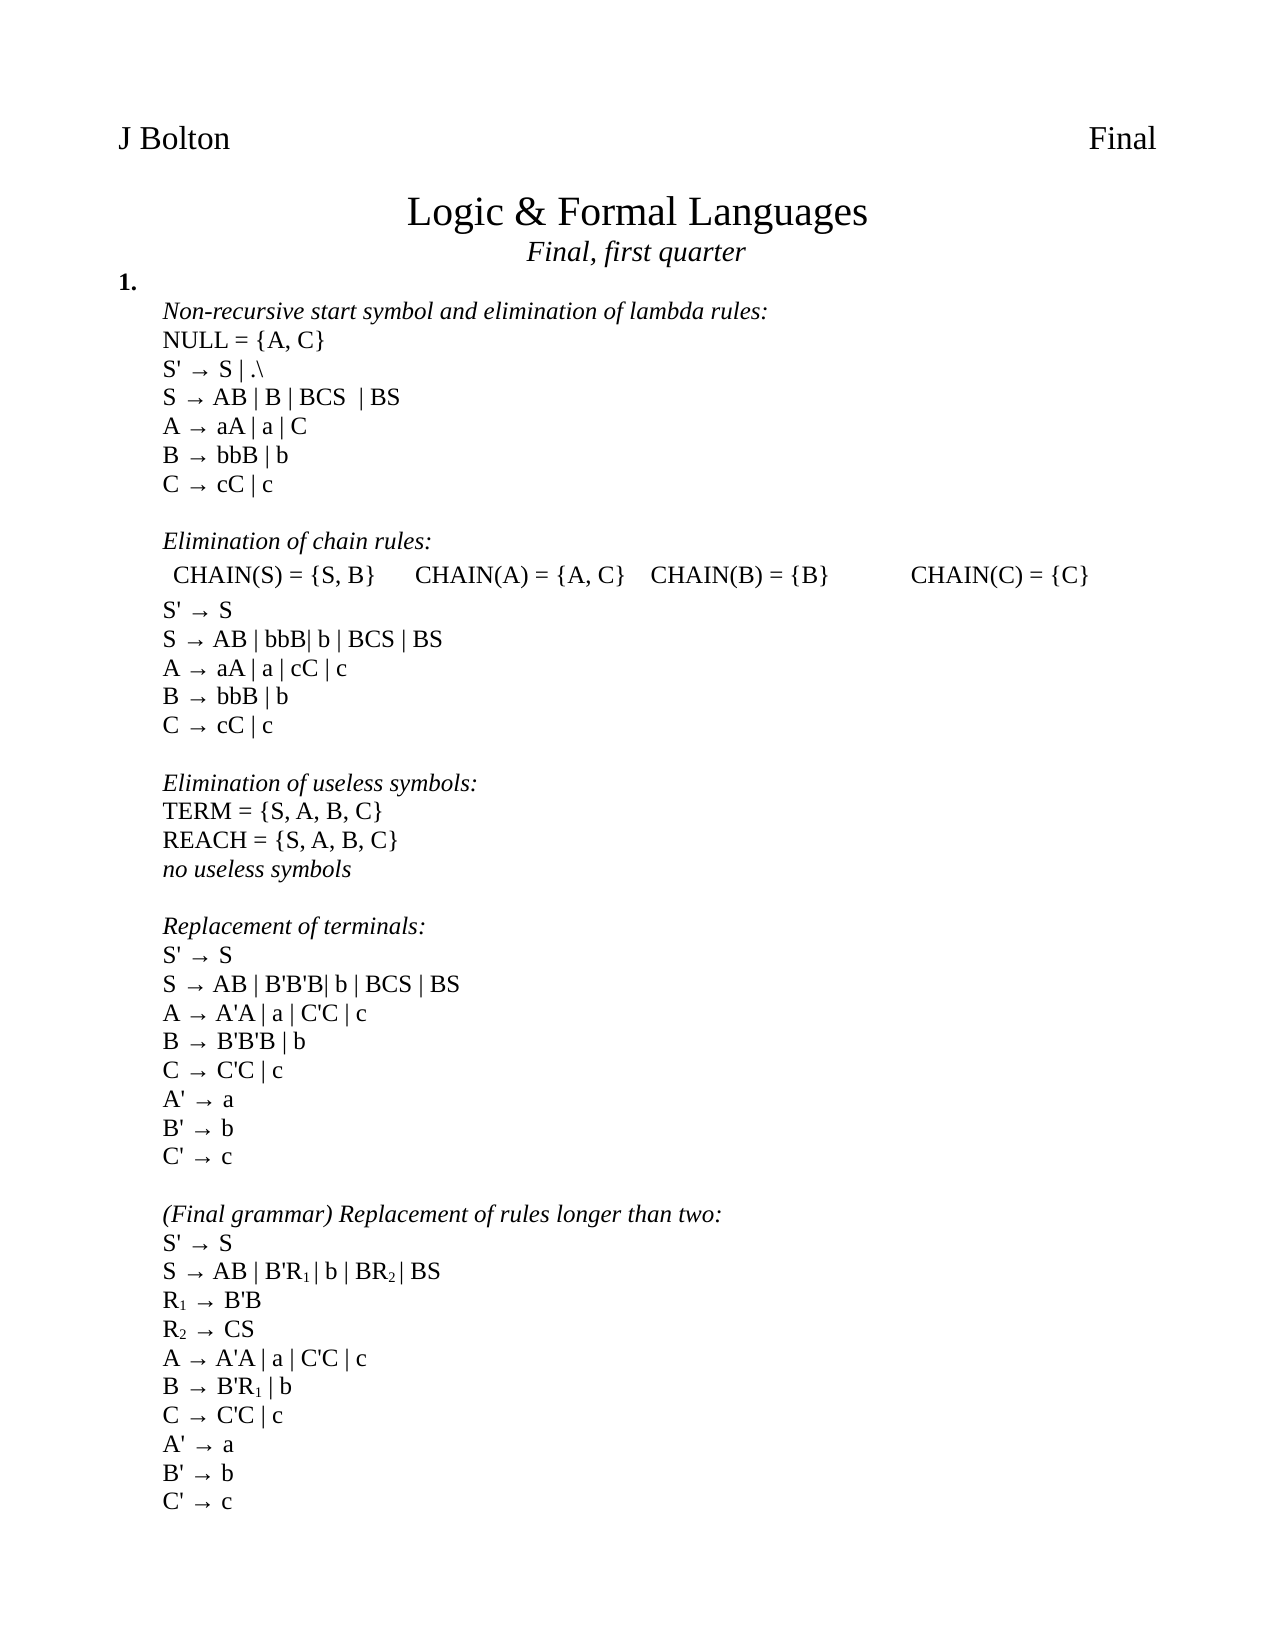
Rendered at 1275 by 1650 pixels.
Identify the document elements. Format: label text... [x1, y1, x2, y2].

table_header CHAIN(S) = {S, B} [164, 555, 399, 595]
text B → bbB | b [162, 440, 1157, 469]
text TERM = {S, A, B, C} [162, 796, 1157, 825]
text NULL = {A, C} [162, 325, 1157, 354]
text Replacement of terminals: [162, 911, 1157, 940]
text S → AB | B'B'B| b | BCS | BS [162, 969, 1157, 998]
text S' → S [162, 1228, 1157, 1256]
text A → aA | a | C [162, 411, 1157, 440]
text no useless symbols [162, 854, 1157, 883]
text A → A'A | a | C'C | c [162, 998, 1157, 1026]
text B → bbB | b [162, 681, 1157, 710]
text C → cC | c [162, 469, 1157, 497]
text (Final grammar) Replacement of rules longer than two: [162, 1199, 1157, 1228]
text S → AB | bbB| b | BCS | BS [162, 624, 1157, 653]
text A' → a [162, 1084, 1157, 1113]
text B → B'R1 | b [162, 1371, 1157, 1400]
table_header CHAIN(B) = {B} [637, 555, 897, 595]
text A → aA | a | cC | c [162, 653, 1157, 681]
text 1. [118, 267, 1157, 296]
text R2 → CS [162, 1314, 1157, 1343]
text B' → b [162, 1458, 1157, 1486]
text REACH = {S, A, B, C} [162, 825, 1157, 854]
text A → A'A | a | C'C | c [162, 1343, 1157, 1371]
text Non-recursive start symbol and elimination of lambda rules: [162, 296, 1157, 325]
text S → AB | B | BCS | BS [162, 382, 1157, 411]
text C → cC | c [162, 710, 1157, 739]
table_header CHAIN(A) = {A, C} [399, 555, 637, 595]
text A' → a [162, 1429, 1157, 1458]
text B → B'B'B | b [162, 1026, 1157, 1055]
text S' → S | .\ [162, 354, 1157, 382]
text C' → c [162, 1486, 1157, 1515]
text Final, first quarter [118, 234, 1157, 267]
text C → C'C | c [162, 1055, 1157, 1084]
text S' → S [162, 940, 1157, 969]
text B' → b [162, 1113, 1157, 1141]
text C' → c [162, 1141, 1157, 1170]
text Elimination of chain rules: [162, 526, 1157, 555]
text R1 → B'B [162, 1285, 1157, 1314]
text Logic & Formal Languages [118, 186, 1157, 234]
table_header CHAIN(C) = {C} [897, 555, 1099, 595]
text S → AB | B'R1 | b | BR2 | BS [162, 1256, 1157, 1285]
text S' → S [162, 595, 1157, 624]
text C → C'C | c [162, 1400, 1157, 1429]
text Elimination of useless symbols: [162, 768, 1157, 796]
